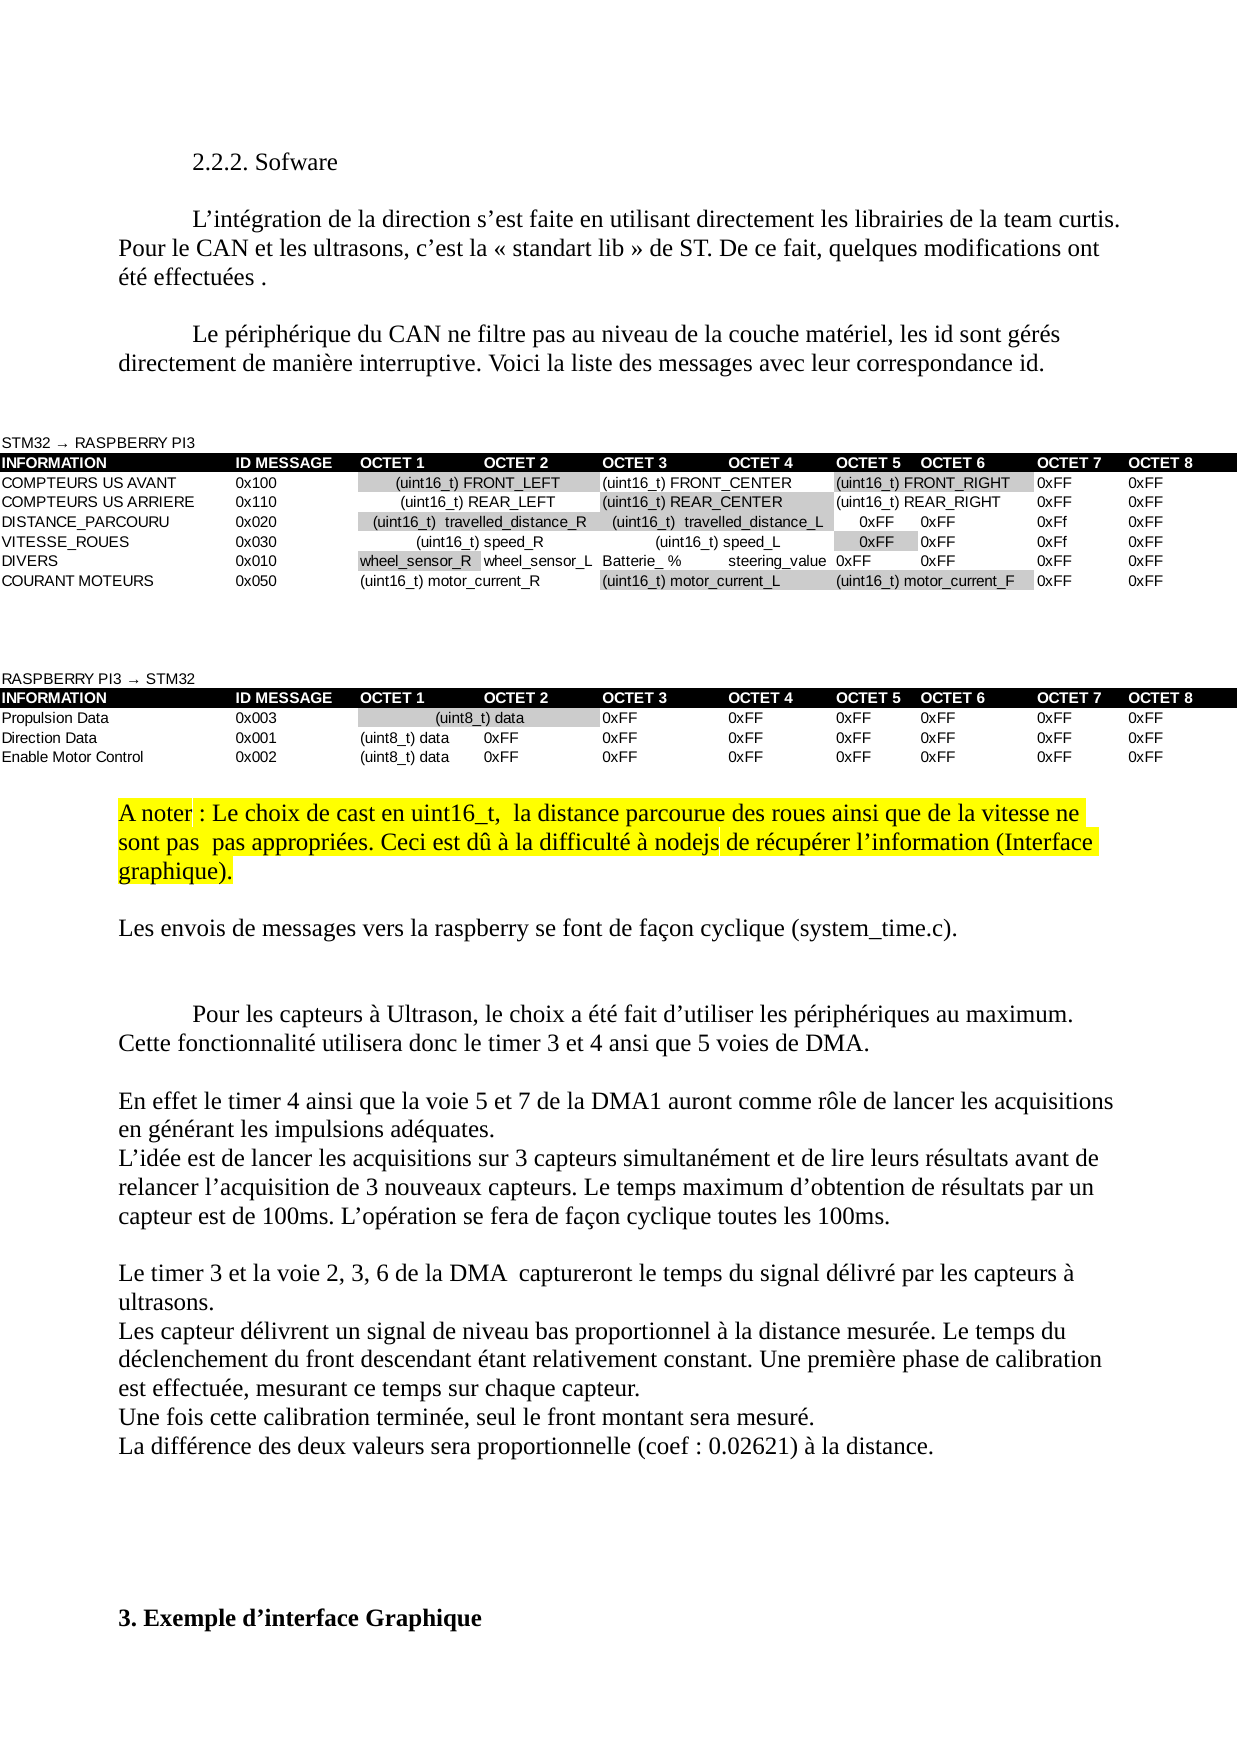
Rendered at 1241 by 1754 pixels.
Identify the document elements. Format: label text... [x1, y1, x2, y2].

text Une fois cette calibration terminée, seul le front montant sera mesuré. La différence des deux valeurs sera proportionnelle (coef : 0.02621) à la distance. [118, 1402, 1122, 1459]
text L’intégration de la direction s’est faite en utilisant directement les librairies de la team curtis. [118, 204, 1122, 233]
text L’idée est de lancer les acquisitions sur 3 capteurs simultanément et de lire leurs résultats avant de relancer l’acquisition de 3 nouveaux capteurs. Le temps maximum d’obtention de résultats par un capteur est de 100ms. L’opération se fera de façon cyclique toutes les 100ms. [118, 1143, 1122, 1229]
text Les envois de messages vers la raspberry se font de façon cyclique (system_time.c). [118, 913, 1122, 942]
text Le périphérique du CAN ne filtre pas au niveau de la couche matériel, les id sont gérés directement de manière interruptive. Voici la liste des messages avec leur correspondance id. [118, 319, 1122, 377]
text 3. Exemple d’interface Graphique [118, 1603, 1122, 1632]
text Les capteur délivrent un signal de niveau bas proportionnel à la distance mesurée. Le temps du déclenchement du front descendant étant relativement constant. Une première phase de calibration est effectuée, mesurant ce temps sur chaque capteur. [118, 1316, 1122, 1402]
text En effet le timer 4 ainsi que la voie 5 et 7 de la DMA1 auront comme rôle de lancer les acquisitions en générant les impulsions adéquates. [118, 1086, 1122, 1143]
text A noter : Le choix de cast en uint16_t, la distance parcourue des roues ainsi que de la vitesse ne sont pas pas appropriées. Ceci est dû à la difficulté à nodejs de récupérer l’information (Interface graphique). [118, 798, 1122, 884]
text Pour les capteurs à Ultrason, le choix a été fait d’utiliser les périphériques au maximum. Cette fonctionnalité utilisera donc le timer 3 et 4 ansi que 5 voies de DMA. [118, 999, 1122, 1057]
text 2.2.2. Sofware [118, 147, 1122, 176]
text Le timer 3 et la voie 2, 3, 6 de la DMA captureront le temps du signal délivré par les capteurs à ultrasons. [118, 1258, 1122, 1316]
text Pour le CAN et les ultrasons, c’est la « standart lib » de ST. De ce fait, quelques modifications ont été effectuées . [118, 233, 1122, 291]
